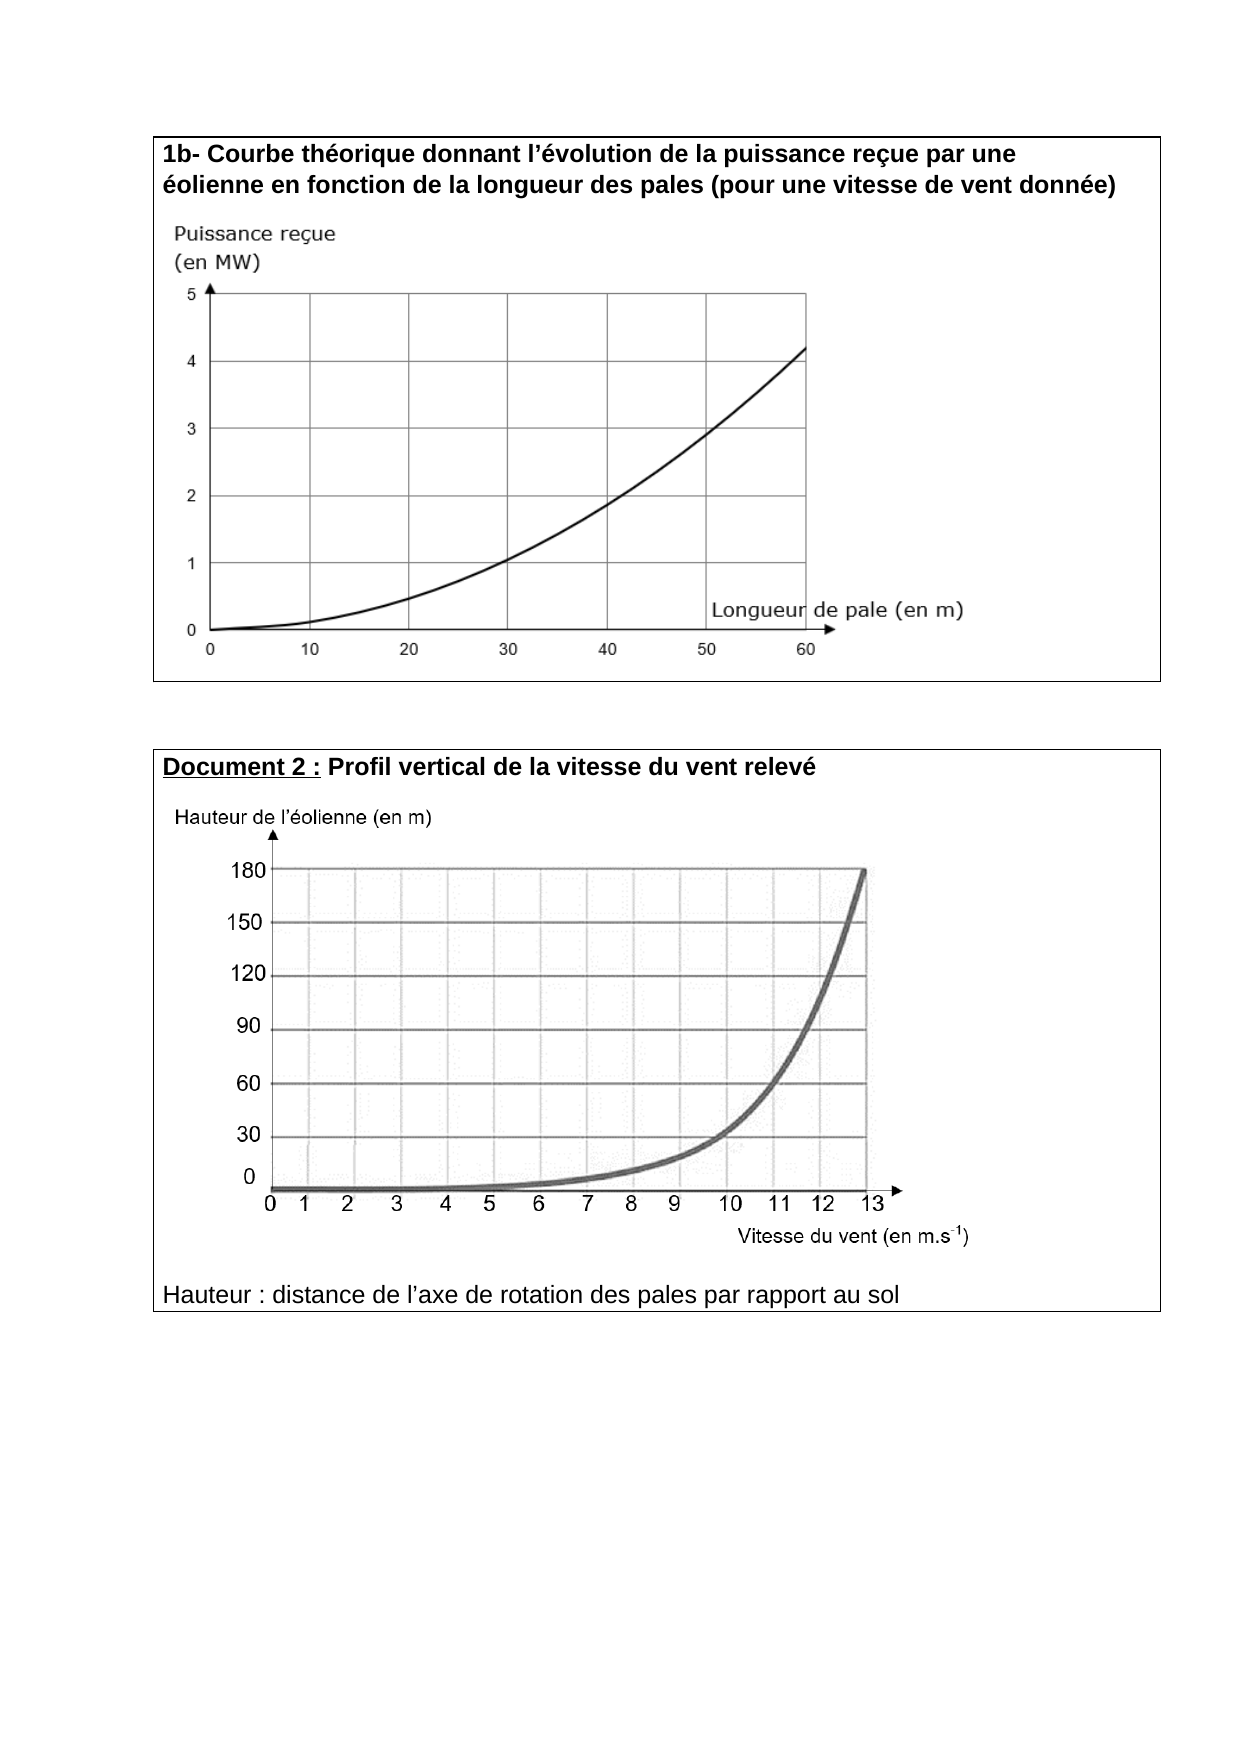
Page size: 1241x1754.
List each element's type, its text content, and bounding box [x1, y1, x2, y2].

picture [162, 800, 987, 1261]
picture [162, 218, 991, 680]
text 1b- Courbe théorique donnant l’évolution de la puissance reçue par une éolienne en fonction de la longueur des pales (pour une vitesse de vent donnée) [154, 138, 1160, 199]
text Document 2 : Profil vertical de la vitesse du vent relevé [154, 750, 1160, 781]
text Hauteur : distance de l’axe de rotation des pales par rapport au sol [154, 1277, 1160, 1311]
